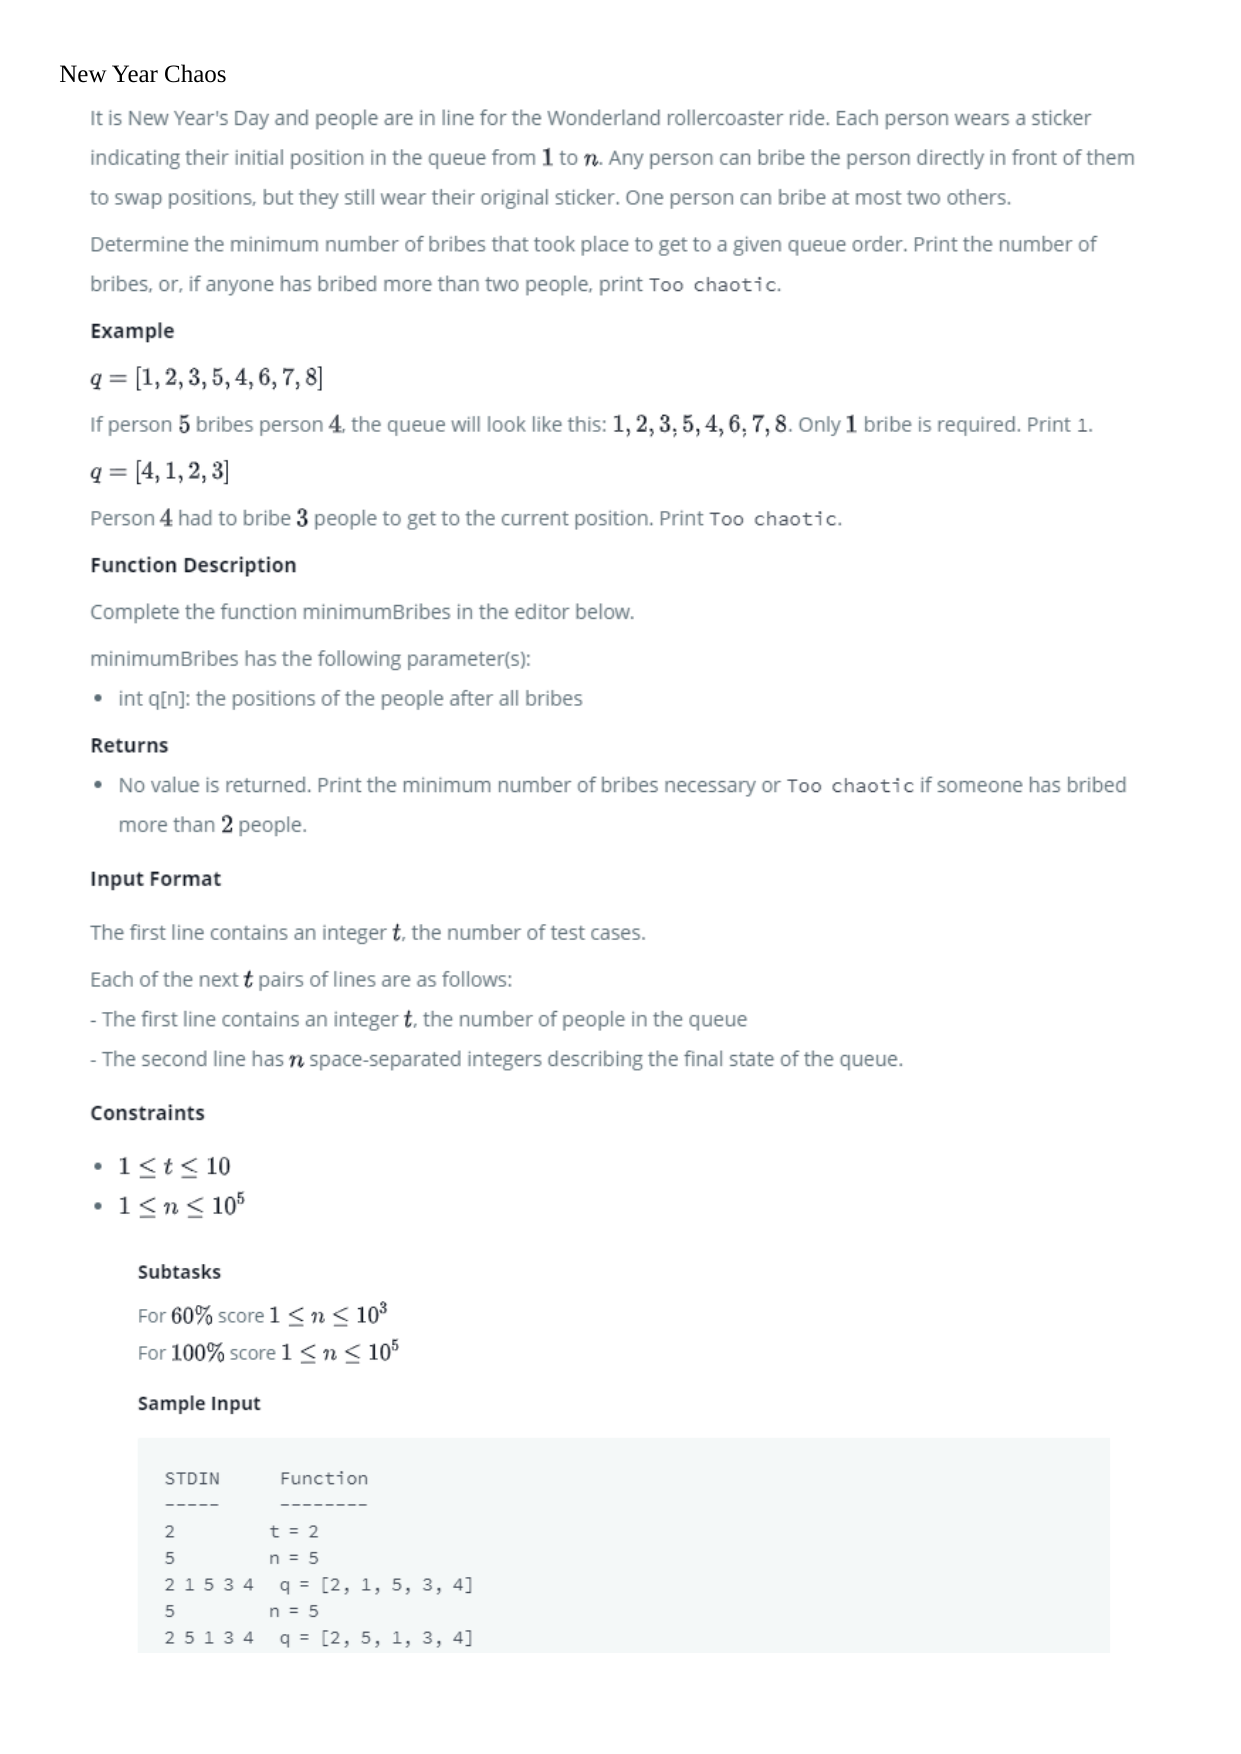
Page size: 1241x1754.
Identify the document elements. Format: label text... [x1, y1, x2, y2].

picture [79, 87, 1162, 1231]
text New Year Chaos [59, 59, 1181, 88]
picture [130, 1259, 1110, 1653]
